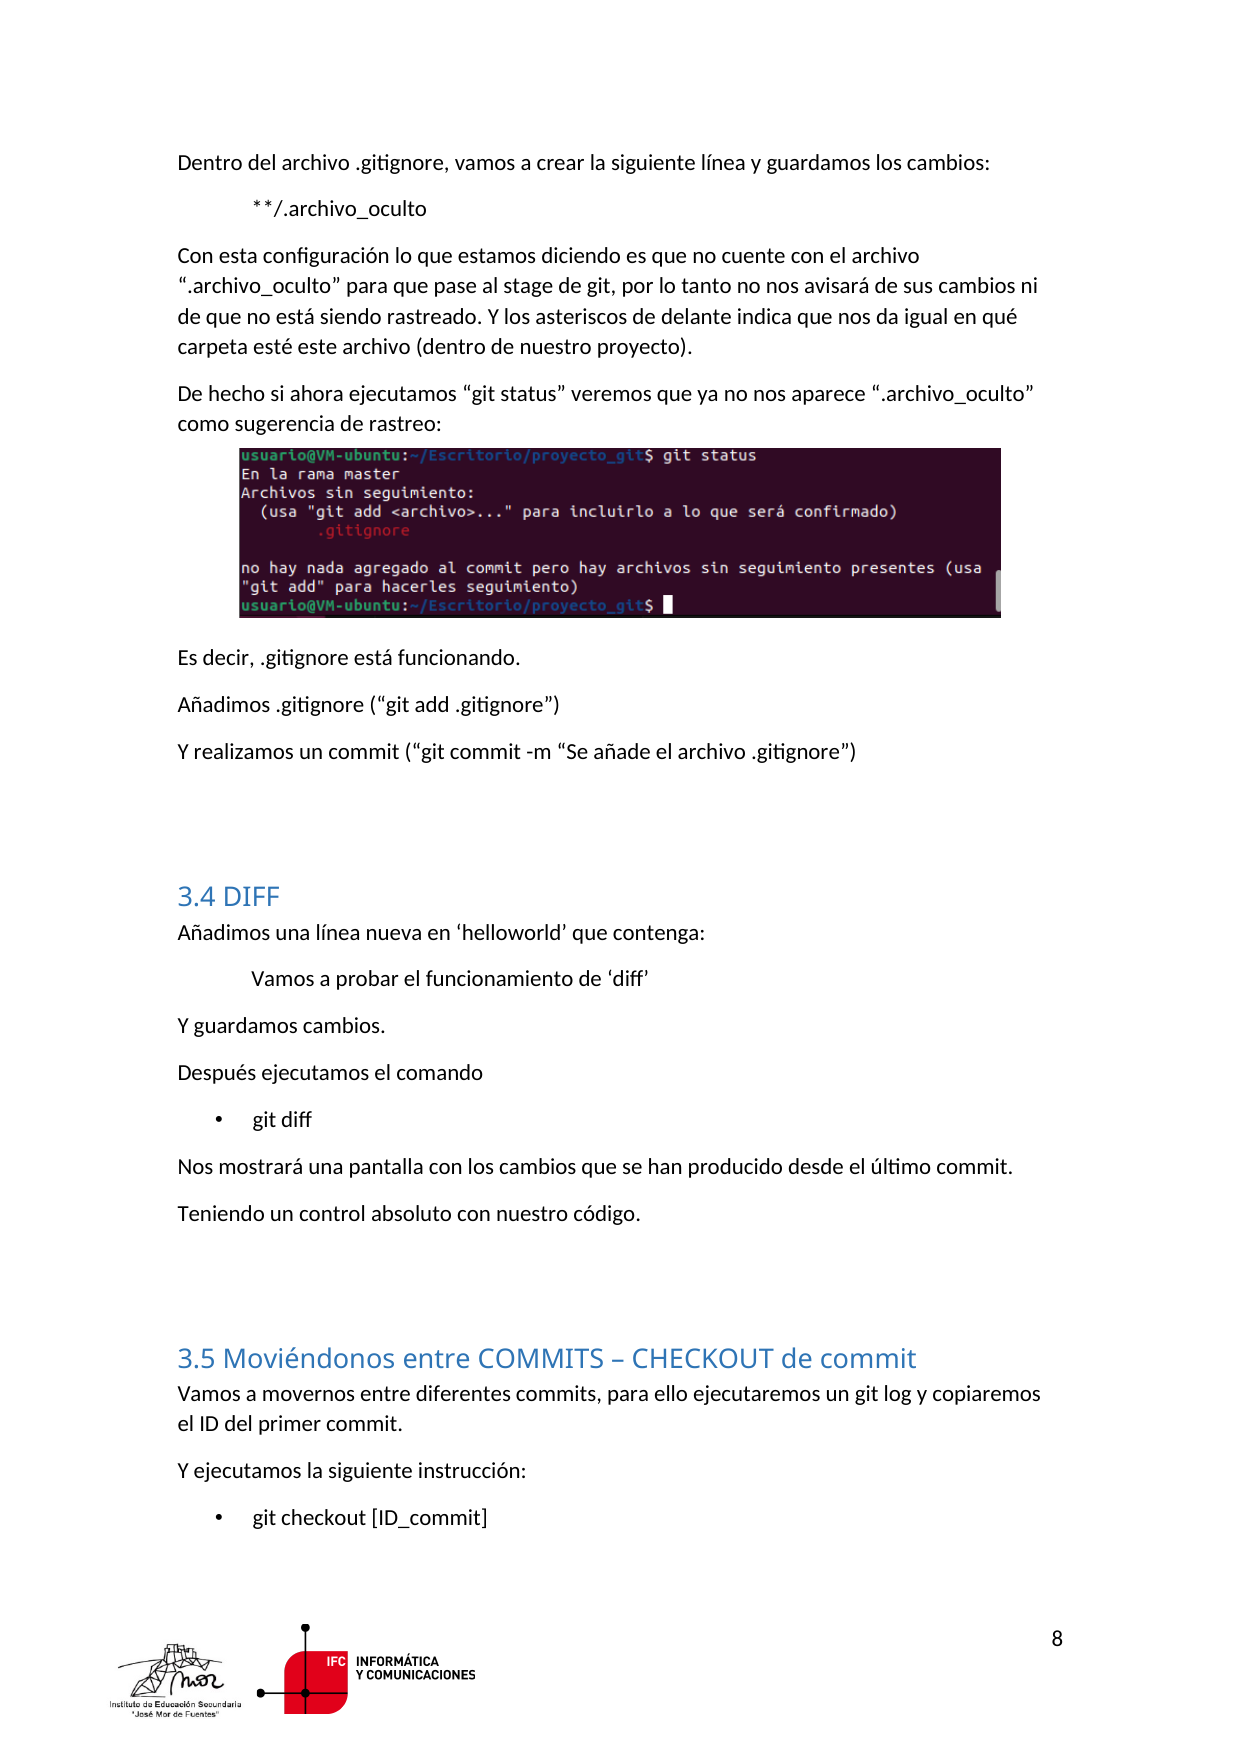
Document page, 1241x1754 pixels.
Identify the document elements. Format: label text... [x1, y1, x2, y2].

list git checkout [ID_commit] [215, 1503, 1063, 1531]
text Vamos a movernos entre diferentes commits, para ello ejecutaremos un git log y copiaremos el ID del primer commit. [177, 1379, 1063, 1437]
text Vamos a probar el funcionamiento de ‘diff’ [177, 964, 1063, 992]
text Añadimos .gitignore (“git add .gitignore”) [177, 690, 1063, 718]
picture [239, 448, 1001, 618]
text **/.archivo_oculto [177, 194, 1063, 222]
subtitle 3.5 Moviéndonos entre COMMITS – CHECKOUT de commit [177, 1339, 1063, 1376]
picture [100, 1631, 249, 1736]
text Añadimos una línea nueva en ‘helloworld’ que contenga: [177, 918, 1063, 946]
list git diff [215, 1105, 1063, 1133]
picture [256, 1624, 475, 1714]
text Es decir, .gitignore está funcionando. [177, 643, 1063, 671]
text De hecho si ahora ejecutamos “git status” veremos que ya no nos aparece “.archivo_oculto” como sugerencia de rastreo: [177, 379, 1063, 437]
text Y realizamos un commit (“git commit -m “Se añade el archivo .gitignore”) [177, 737, 1063, 765]
text Teniendo un control absoluto con nuestro código. [177, 1199, 1063, 1227]
text Dentro del archivo .gitignore, vamos a crear la siguiente línea y guardamos los cambios: [177, 148, 1063, 176]
subtitle 3.4 DIFF [177, 878, 1063, 915]
text Con esta configuración lo que estamos diciendo es que no cuente con el archivo “.archivo_oculto” para que pase al stage de git, por lo tanto no nos avisará de sus cambios ni de que no está siendo rastreado. Y los asteriscos de delante indica que nos da igual en qué carpeta esté este archivo (dentro de nuestro proyecto). [177, 241, 1063, 360]
text Y ejecutamos la siguiente instrucción: [177, 1456, 1063, 1484]
text Después ejecutamos el comando [177, 1058, 1063, 1086]
text Nos mostrará una pantalla con los cambios que se han producido desde el último commit. [177, 1152, 1063, 1180]
text Y guardamos cambios. [177, 1011, 1063, 1039]
